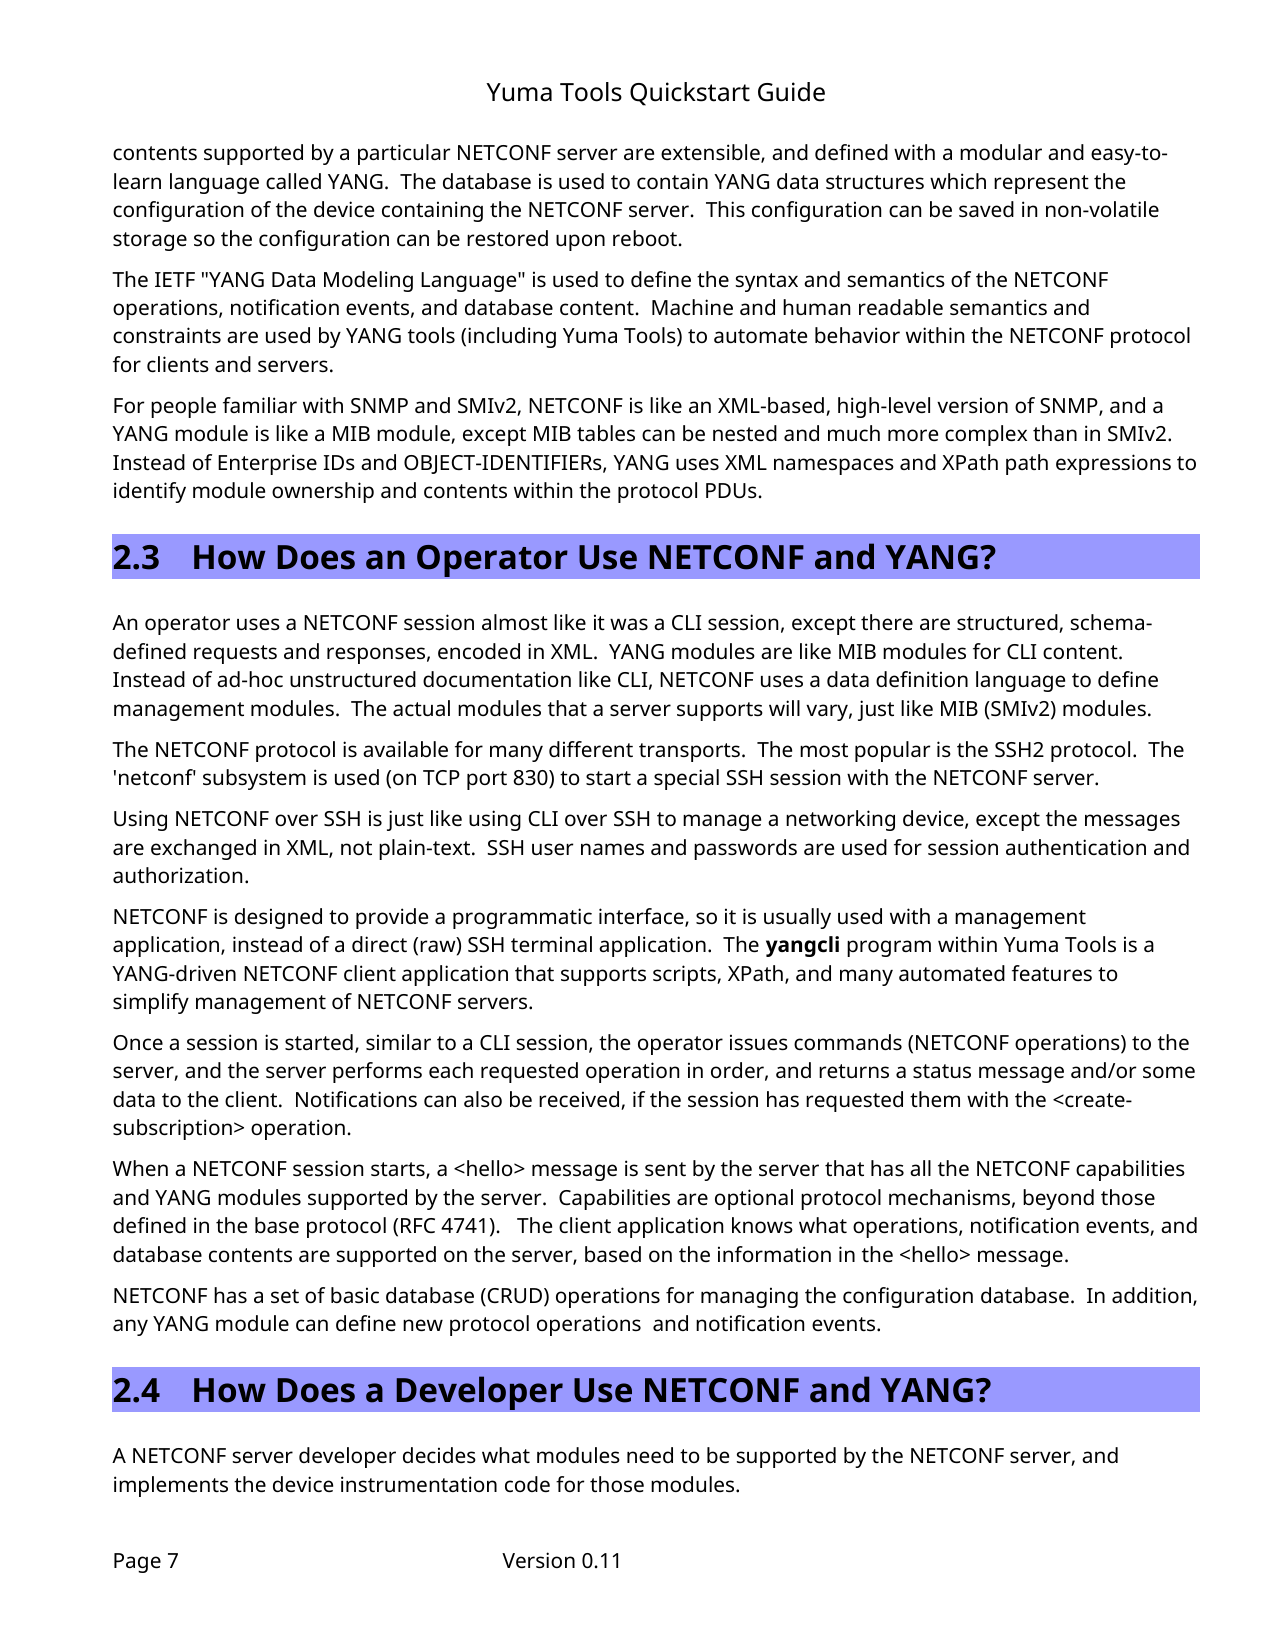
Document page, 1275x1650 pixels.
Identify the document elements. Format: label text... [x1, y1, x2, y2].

text A NETCONF server developer decides what modules need to be supported by the NETCONF server, and implements the device instrumentation code for those modules. [112, 1441, 1200, 1498]
subtitle How Does an Operator Use NETCONF and YANG? [112, 534, 1200, 579]
text contents supported by a particular NETCONF server are extensible, and defined with a modular and easy-to-learn language called YANG. The database is used to contain YANG data structures which represent the configuration of the device containing the NETCONF server. This configuration can be saved in non-volatile storage so the configuration can be restored upon reboot. [112, 138, 1200, 252]
text NETCONF is designed to provide a programmatic interface, so it is usually used with a management application, instead of a direct (raw) SSH terminal application. The yangcli program within Yuma Tools is a YANG-driven NETCONF client application that supports scripts, XPath, and many automated features to simplify management of NETCONF servers. [112, 902, 1200, 1016]
text Once a session is started, similar to a CLI session, the operator issues commands (NETCONF operations) to the server, and the server performs each requested operation in order, and returns a status message and/or some data to the client. Notifications can also be received, if the session has requested them with the <create-subscription> operation. [112, 1028, 1200, 1142]
subtitle How Does a Developer Use NETCONF and YANG? [112, 1367, 1200, 1412]
text Using NETCONF over SSH is just like using CLI over SSH to manage a networking device, except the messages are exchanged in XML, not plain-text. SSH user names and passwords are used for session authentication and authorization. [112, 804, 1200, 889]
text When a NETCONF session starts, a <hello> message is sent by the server that has all the NETCONF capabilities and YANG modules supported by the server. Capabilities are optional protocol mechanisms, beyond those defined in the base protocol (RFC 4741). The client application knows what operations, notification events, and database contents are supported on the server, based on the information in the <hello> message. [112, 1154, 1200, 1268]
text For people familiar with SNMP and SMIv2, NETCONF is like an XML-based, high-level version of SNMP, and a YANG module is like a MIB module, except MIB tables can be nested and much more complex than in SMIv2. Instead of Enterprise IDs and OBJECT-IDENTIFIERs, YANG uses XML namespaces and XPath path expressions to identify module ownership and contents within the protocol PDUs. [112, 391, 1200, 505]
text The IETF "YANG Data Modeling Language" is used to define the syntax and semantics of the NETCONF operations, notification events, and database content. Machine and human readable semantics and constraints are used by YANG tools (including Yuma Tools) to automate behavior within the NETCONF protocol for clients and servers. [112, 265, 1200, 378]
text NETCONF has a set of basic database (CRUD) operations for managing the configuration database. In addition, any YANG module can define new protocol operations and notification events. [112, 1281, 1200, 1338]
text The NETCONF protocol is available for many different transports. The most popular is the SSH2 protocol. The 'netconf' subsystem is used (on TCP port 830) to start a special SSH session with the NETCONF server. [112, 735, 1200, 792]
text An operator uses a NETCONF session almost like it was a CLI session, except there are structured, schema-defined requests and responses, encoded in XML. YANG modules are like MIB modules for CLI content. Instead of ad-hoc unstructured documentation like CLI, NETCONF uses a data definition language to define management modules. The actual modules that a server supports will vary, just like MIB (SMIv2) modules. [112, 608, 1200, 722]
